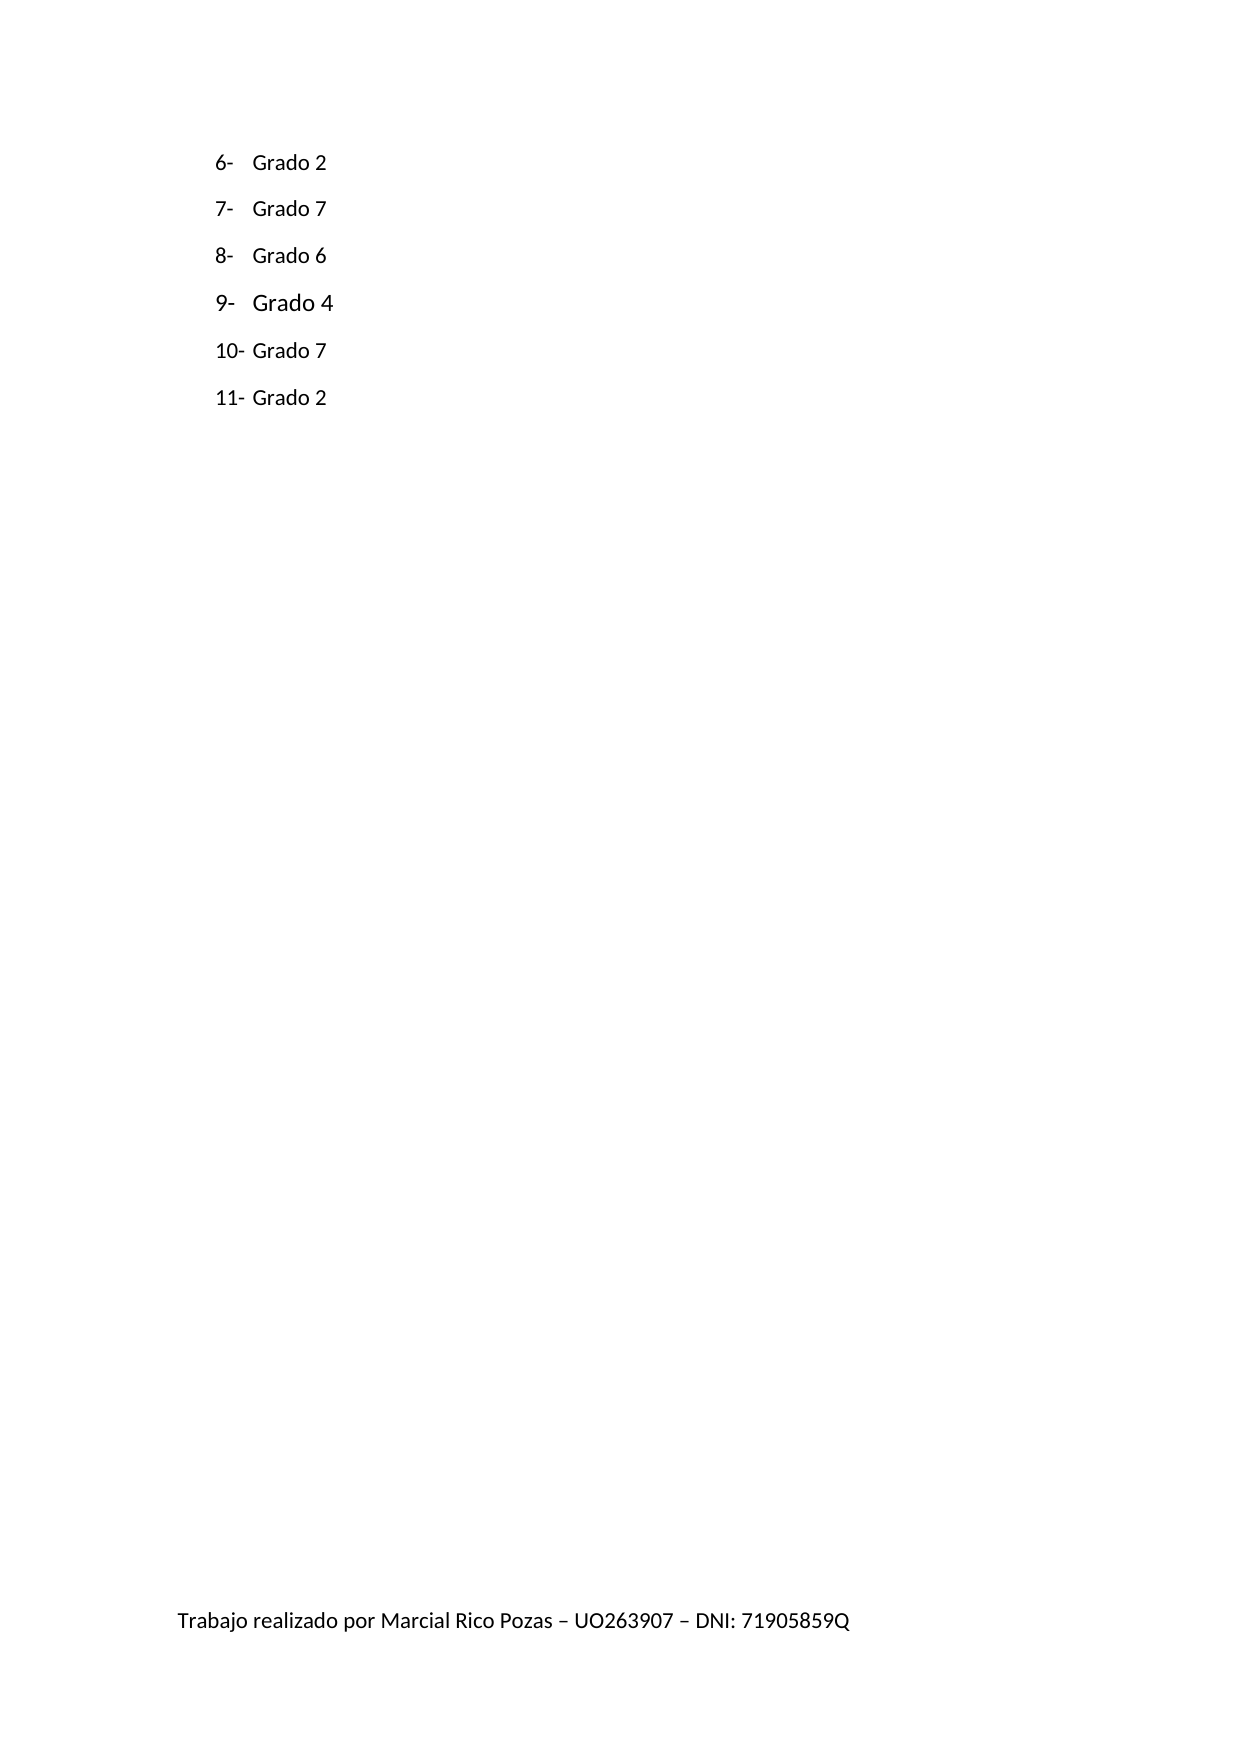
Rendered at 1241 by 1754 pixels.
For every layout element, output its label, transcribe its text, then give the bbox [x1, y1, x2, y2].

list Grado 4 [215, 287, 1063, 318]
list Grado 2 [215, 383, 1063, 411]
list Grado 7 [215, 194, 1063, 222]
list Grado 6 [215, 241, 1063, 269]
list Grado 7 [215, 337, 1063, 364]
list Grado 2 [215, 148, 1063, 176]
